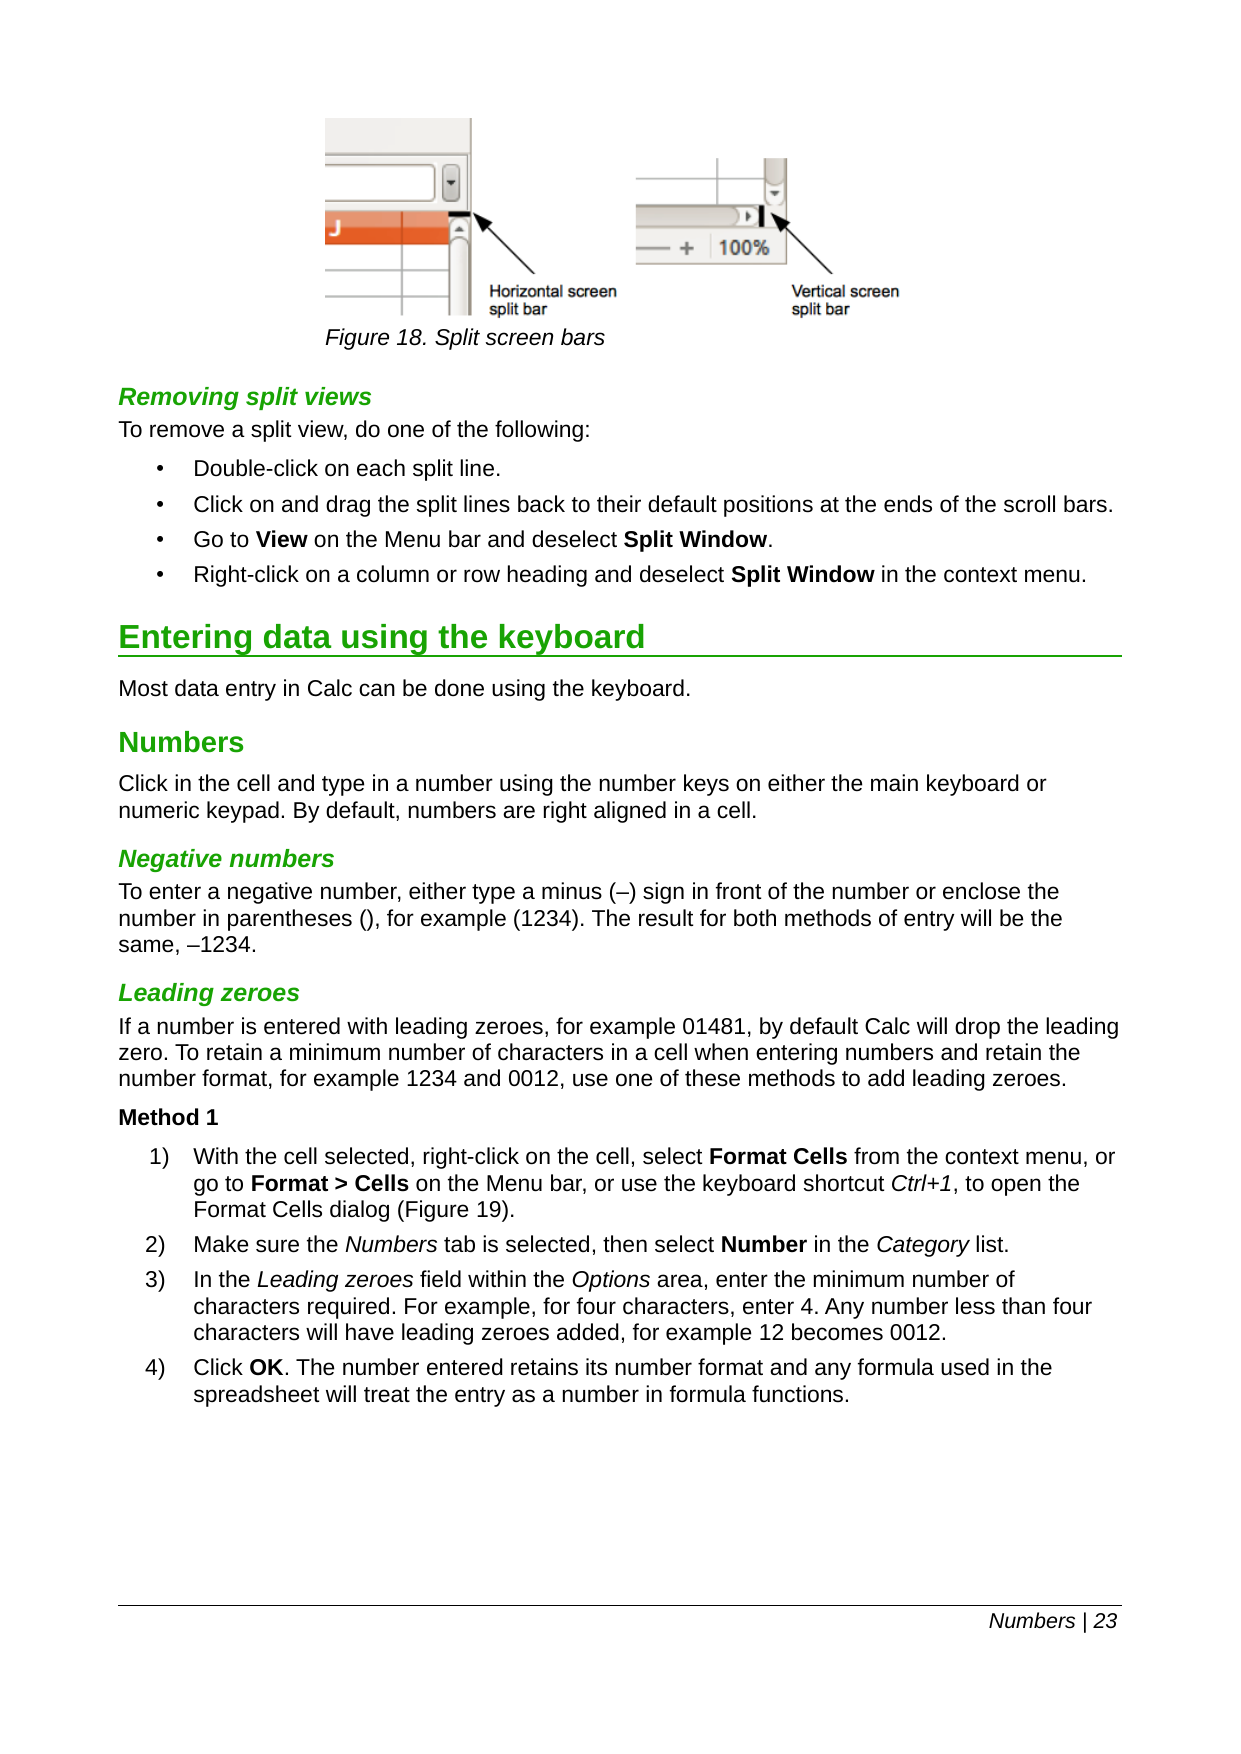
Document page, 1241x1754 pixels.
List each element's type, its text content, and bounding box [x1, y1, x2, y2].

text Click in the cell and type in a number using the number keys on either the main keyboard or numeric keypad. By default, numbers are right aligned in a cell. [118, 770, 1122, 823]
subtitle Negative numbers [118, 844, 1122, 872]
text Figure 18. Split screen bars [325, 325, 915, 351]
list Right-click on a column or row heading and deselect Split Window in the context menu. [156, 561, 1122, 587]
list Make sure the Numbers tab is selected, then select Number in the Category list. [165, 1231, 1122, 1257]
list In the Leading zeroes field within the Options area, enter the minimum number of characters required. For example, for four characters, enter 4. Any number less than four characters will have leading zeroes added, for example 12 becomes 0012. [165, 1266, 1122, 1345]
list Go to View on the Menu bar and deselect Split Window. [156, 526, 1122, 552]
list Click OK. The number entered retains its number format and any formula used in the spreadsheet will treat the entry as a number in formula functions. [165, 1354, 1122, 1407]
text Method 1 [118, 1104, 1122, 1131]
subtitle Removing split views [118, 382, 1122, 411]
list Double-click on each split line. [156, 455, 1122, 482]
subtitle Numbers [118, 725, 1122, 758]
picture [325, 118, 916, 325]
list With the cell selected, right-click on the cell, select Format Cells from the context menu, or go to Format > Cells on the Menu bar, or use the keyboard shortcut Ctrl+1, to open the Format Cells dialog (Figure 19). [169, 1143, 1122, 1222]
list Click on and drag the split lines back to their default positions at the ends of the scroll bars. [156, 491, 1122, 517]
subtitle Entering data using the keyboard [118, 617, 1122, 655]
text If a number is entered with leading zeroes, for example 01481, by default Calc will drop the leading zero. To retain a minimum number of characters in a cell when entering numbers and retain the number format, for example 1234 and 0012, use one of these methods to add leading zeroes. [118, 1013, 1122, 1092]
text Most data entry in Calc can be done using the keyboard. [118, 675, 1122, 701]
text To enter a negative number, either type a minus (–) sign in front of the number or enclose the number in parentheses (), for example (1234). The result for both methods of entry will be the same, –1234. [118, 878, 1122, 957]
list To remove a split view, do one of the following: [118, 416, 1122, 443]
subtitle Leading zeroes [118, 978, 1122, 1007]
